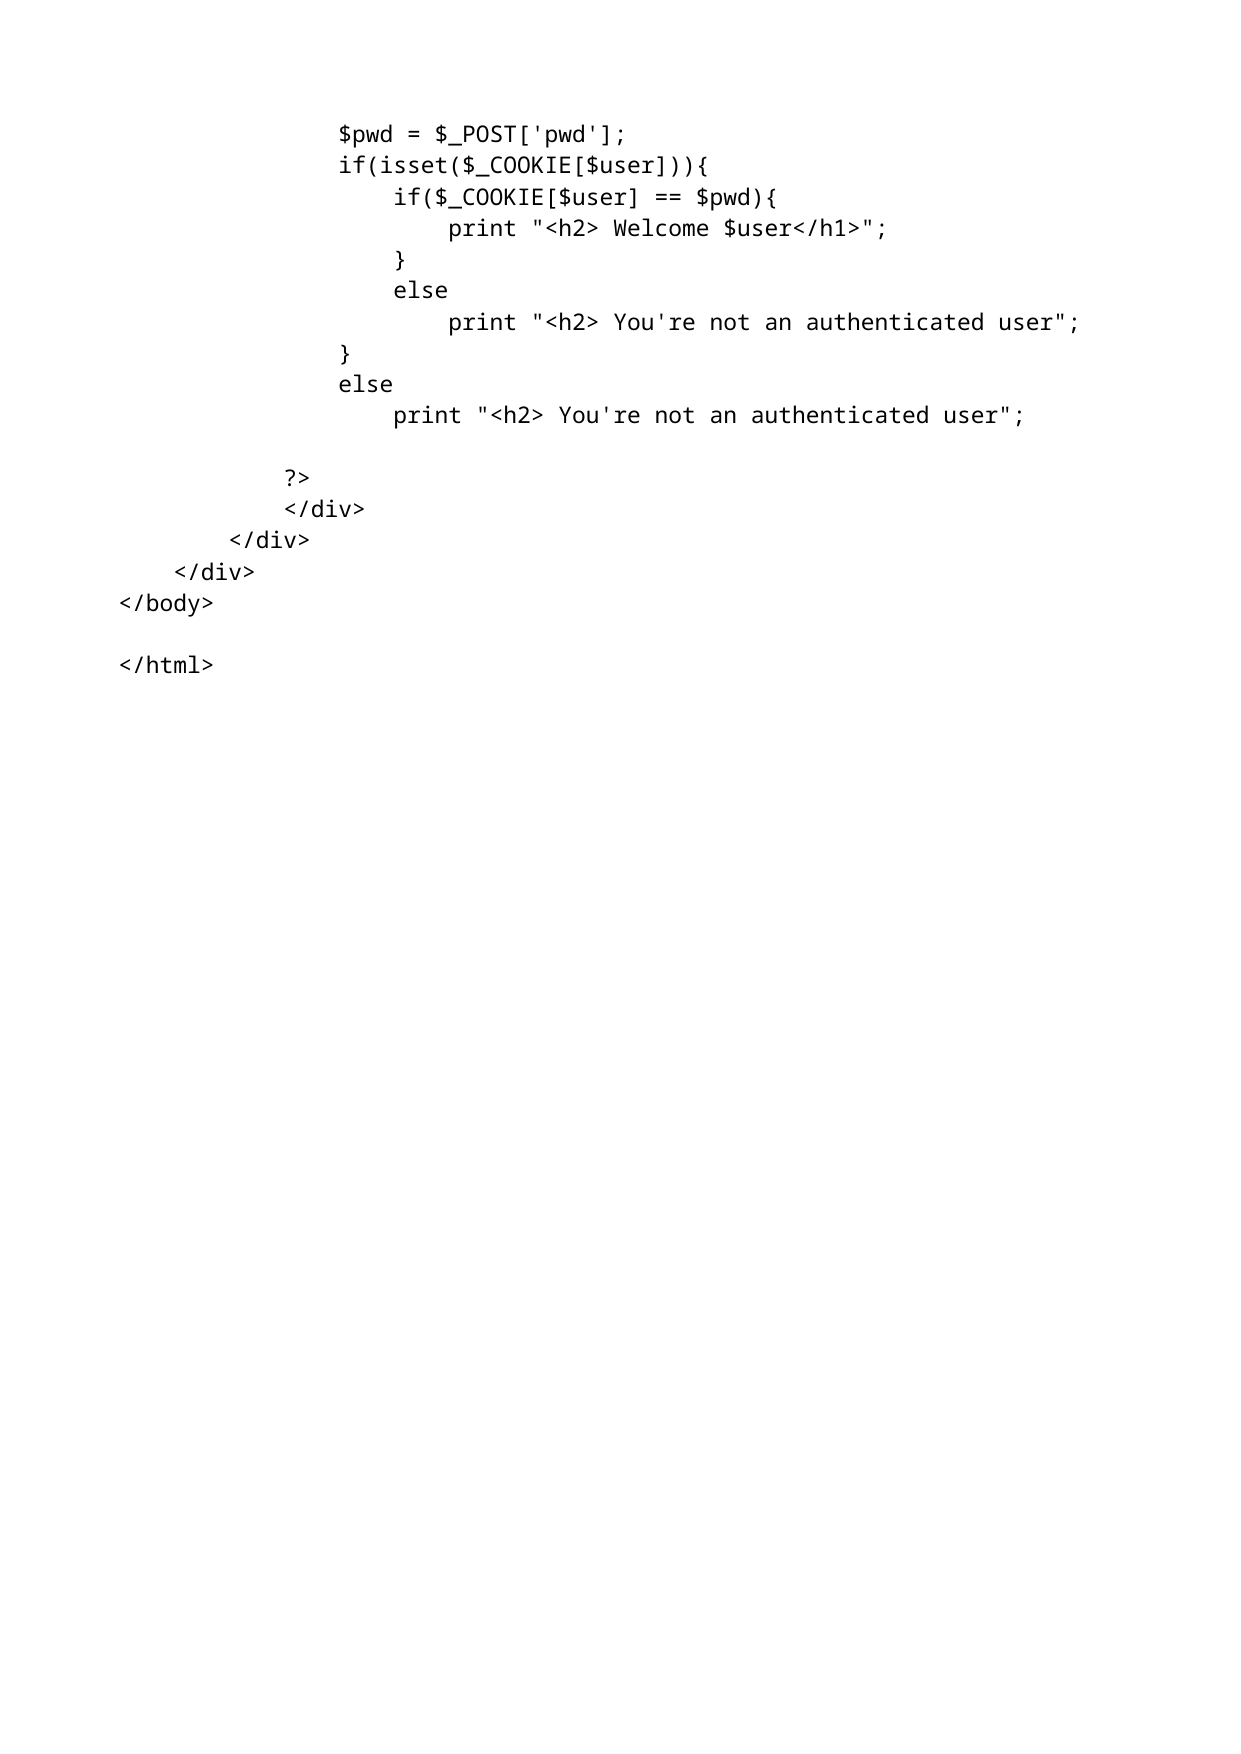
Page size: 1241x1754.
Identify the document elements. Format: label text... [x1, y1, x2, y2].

text else [118, 368, 1122, 399]
text </div> [118, 493, 1122, 524]
text print "<h2> Welcome $user</h1>"; [118, 212, 1122, 243]
text print "<h2> You're not an authenticated user"; [118, 306, 1122, 337]
text } [118, 337, 1122, 368]
text </body> [118, 587, 1122, 618]
text </div> [118, 556, 1122, 587]
text if(isset($_COOKIE[$user])){ [118, 149, 1122, 181]
text } [118, 243, 1122, 274]
text print "<h2> You're not an authenticated user"; [118, 399, 1122, 431]
text ?> [118, 462, 1122, 493]
text else [118, 274, 1122, 306]
text </div> [118, 524, 1122, 556]
text if($_COOKIE[$user] == $pwd){ [118, 181, 1122, 212]
text $pwd = $_POST['pwd']; [118, 118, 1122, 149]
text </html> [118, 649, 1122, 681]
